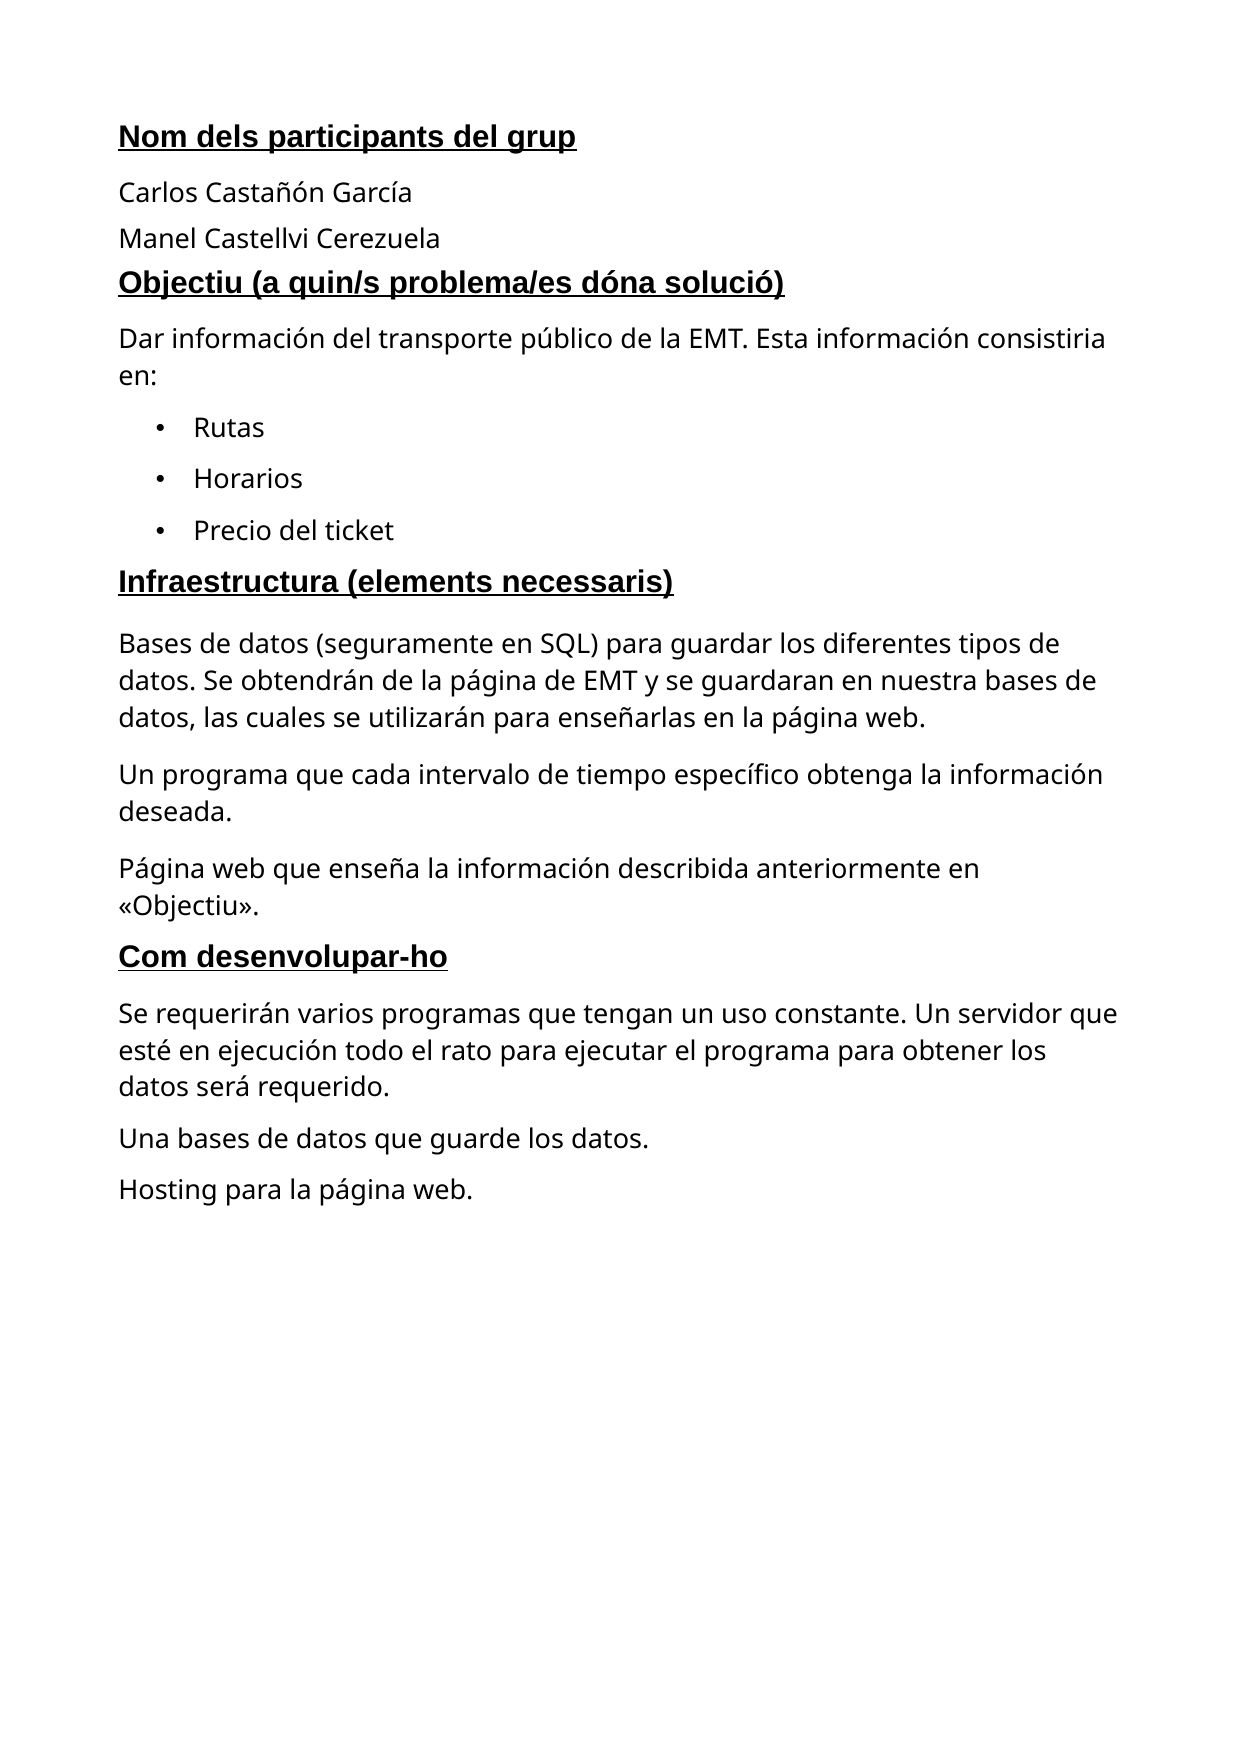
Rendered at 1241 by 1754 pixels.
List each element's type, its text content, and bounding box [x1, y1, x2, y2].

text Dar información del transporte público de la EMT. Esta información consistiria en: [118, 320, 1122, 394]
text Infraestructura (elements necessaris) [118, 563, 1122, 599]
text Un programa que cada intervalo de tiempo específico obtenga la información deseada. [118, 756, 1122, 829]
list Precio del ticket [156, 511, 1122, 548]
text Se requerirán varios programas que tengan un uso constante. Un servidor que esté en ejecución todo el rato para ejecutar el programa para obtener los datos será requerido. [118, 994, 1122, 1105]
text Carlos Castañón García [118, 174, 1122, 211]
text Nom dels participants del grup [118, 118, 1122, 154]
text Manel Castellvi Cerezuela [118, 219, 1122, 256]
text Una bases de datos que guarde los datos. [118, 1119, 1122, 1156]
text Objectiu (a quin/s problema/es dóna solució) [118, 264, 1122, 300]
text Com desenvolupar-ho [118, 938, 1122, 974]
text Hosting para la página web. [118, 1171, 1122, 1208]
list Horarios [156, 460, 1122, 497]
text Bases de datos (seguramente en SQL) para guardar los diferentes tipos de datos. Se obtendrán de la página de EMT y se guardaran en nuestra bases de datos, las cuales se utilizarán para enseñarlas en la página web. [118, 624, 1122, 735]
list Rutas [156, 408, 1122, 445]
text Página web que enseña la información describida anteriormente en «Objectiu». [118, 850, 1122, 924]
